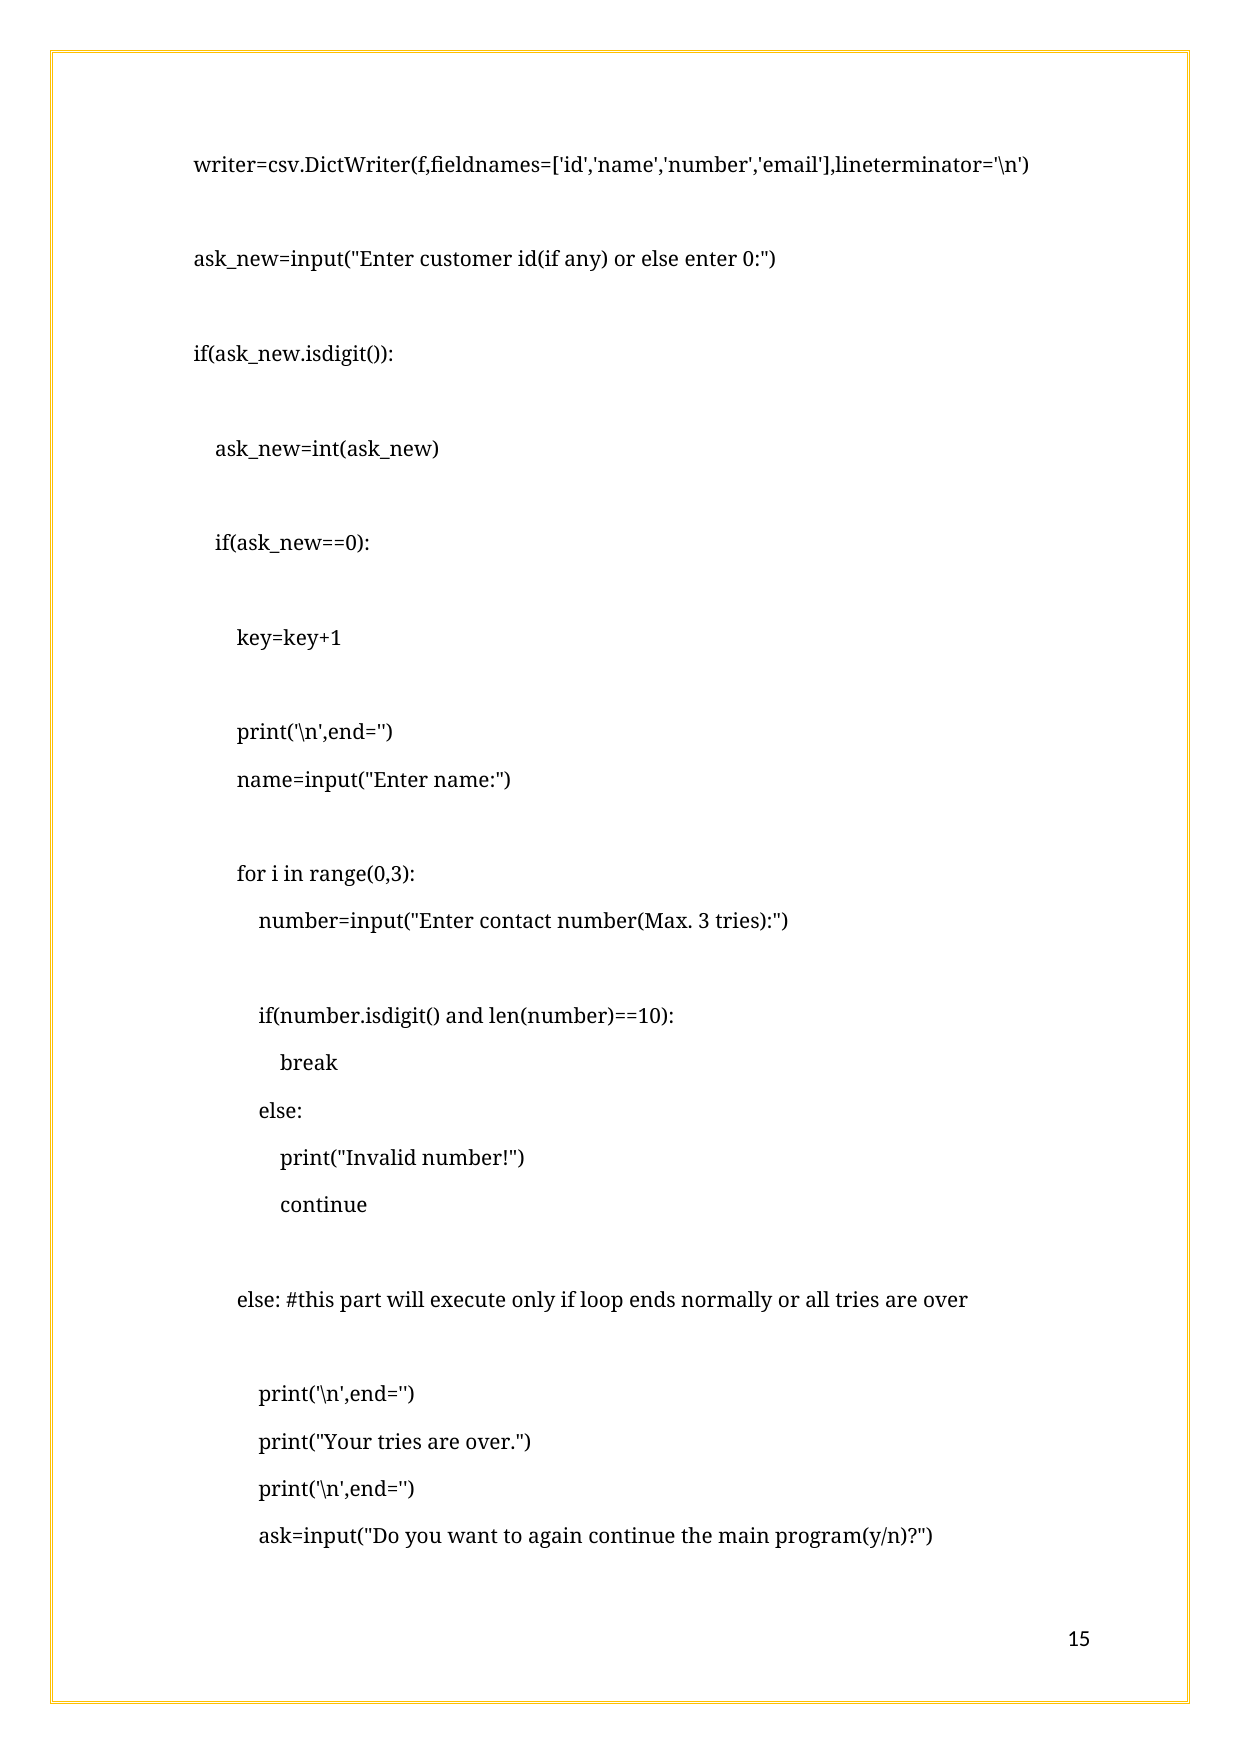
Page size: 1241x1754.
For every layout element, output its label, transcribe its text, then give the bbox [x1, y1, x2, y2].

text print("Invalid number!") [150, 1143, 1090, 1172]
text ask_new=input("Enter customer id(if any) or else enter 0:") [150, 244, 1090, 273]
text ask_new=int(ask_new) [150, 434, 1090, 462]
text key=key+1 [150, 623, 1090, 651]
text if(ask_new==0): [150, 528, 1090, 557]
text else: [150, 1096, 1090, 1124]
text writer=csv.DictWriter(f,fieldnames=['id','name','number','email'],lineterminator='\n') [150, 150, 1090, 178]
text print("Your tries are over.") [150, 1427, 1090, 1455]
text print('\n',end='') [150, 1379, 1090, 1408]
text if(ask_new.isdigit()): [150, 339, 1090, 368]
text if(number.isdigit() and len(number)==10): [150, 1001, 1090, 1030]
text print('\n',end='') [150, 1474, 1090, 1503]
text for i in range(0,3): [150, 859, 1090, 888]
text print('\n',end='') [150, 717, 1090, 746]
text else: #this part will execute only if loop ends normally or all tries are over [150, 1285, 1090, 1313]
text name=input("Enter name:") [150, 765, 1090, 793]
text ask=input("Do you want to again continue the main program(y/n)?") [150, 1521, 1090, 1550]
text break [150, 1048, 1090, 1077]
text continue [150, 1190, 1090, 1219]
text number=input("Enter contact number(Max. 3 tries):") [150, 907, 1090, 935]
